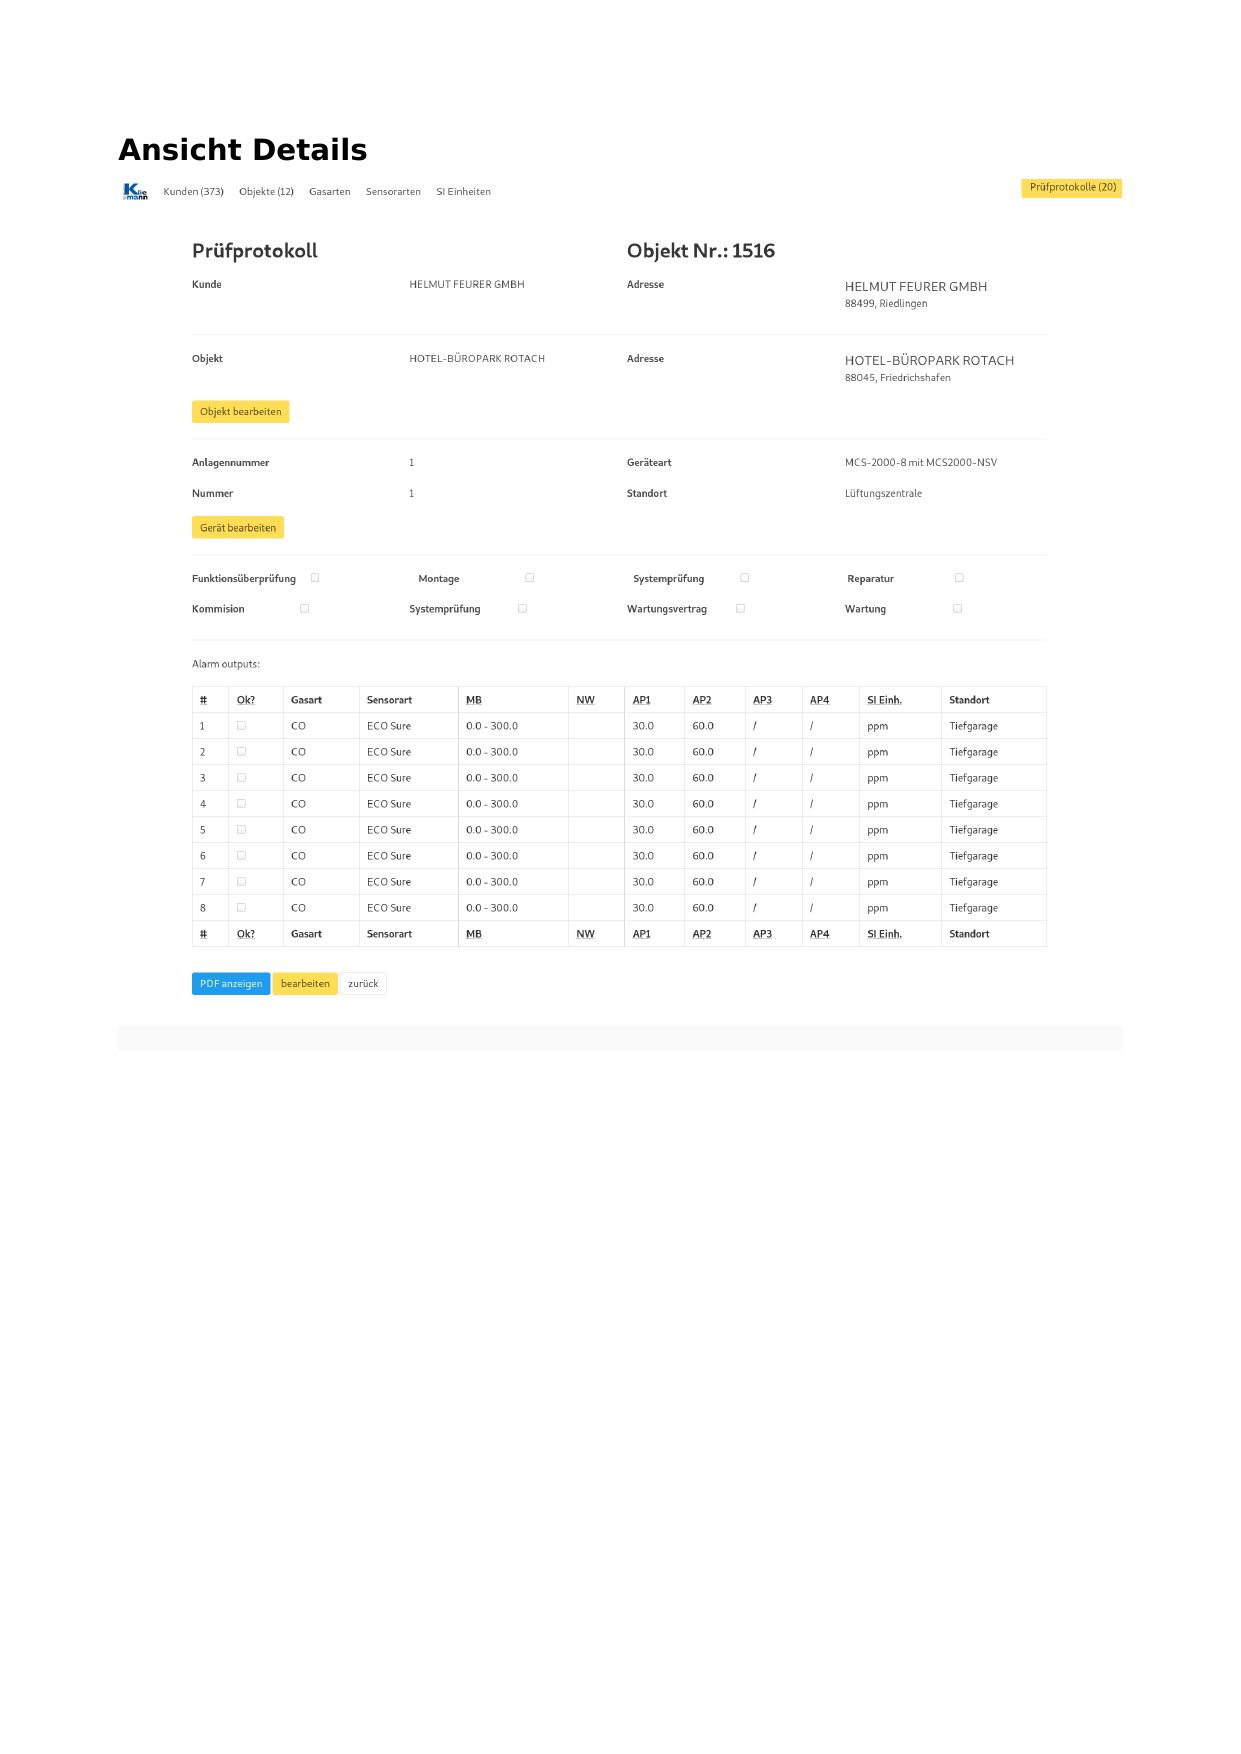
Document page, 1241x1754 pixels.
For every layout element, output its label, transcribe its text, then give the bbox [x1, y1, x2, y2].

picture [118, 179, 1123, 1050]
subtitle Ansicht Details [118, 133, 1122, 167]
